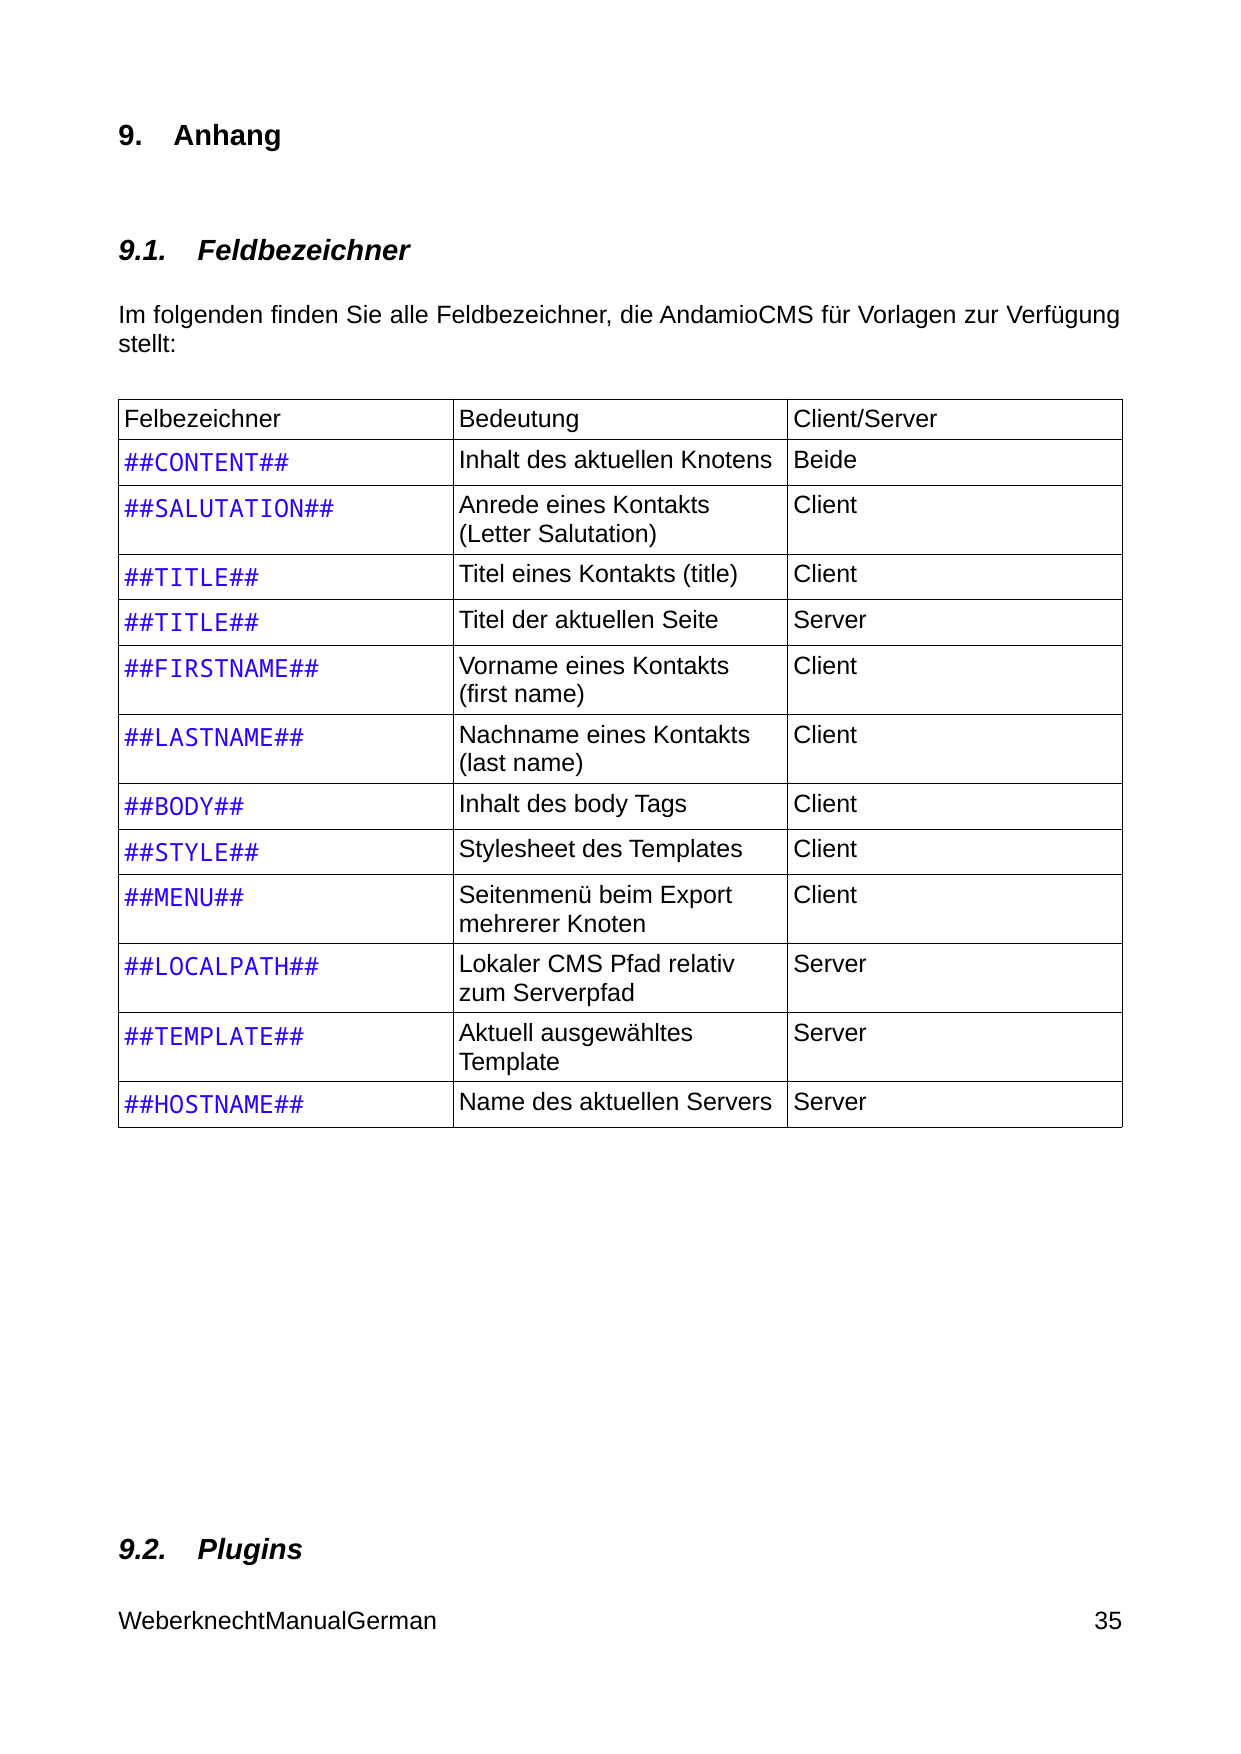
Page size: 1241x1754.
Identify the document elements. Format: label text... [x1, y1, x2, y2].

table_cell ##BODY## [119, 784, 453, 828]
subtitle Anhang [118, 118, 1122, 152]
table_cell Inhalt des aktuellen Knotens [454, 440, 787, 484]
table_cell ##TITLE## [119, 555, 453, 599]
table_cell Client [788, 875, 1122, 943]
table_cell Titel eines Kontakts (title) [454, 555, 787, 599]
table_cell ##TITLE## [119, 600, 453, 645]
table_cell Titel der aktuellen Seite [454, 600, 787, 645]
table_cell Aktuell ausgewähltes Template [454, 1013, 787, 1081]
table_cell ##LASTNAME## [119, 715, 453, 783]
table_cell Server [788, 1082, 1122, 1127]
table_cell Nachname eines Kontakts (last name) [454, 715, 787, 783]
table_cell ##LOCALPATH## [119, 944, 453, 1012]
table_cell Seitenmenü beim Export mehrerer Knoten [454, 875, 787, 943]
table_cell Server [788, 1013, 1122, 1081]
table_cell ##HOSTNAME## [119, 1082, 453, 1127]
table_cell ##TEMPLATE## [119, 1013, 453, 1081]
table_cell Lokaler CMS Pfad relativ zum Serverpfad [454, 944, 787, 1012]
table_cell Vorname eines Kontakts (first name) [454, 646, 787, 714]
table_cell ##FIRSTNAME## [119, 646, 453, 714]
table_cell ##CONTENT## [119, 440, 453, 484]
table_cell Client [788, 555, 1122, 599]
subtitle Feldbezeichner [118, 233, 1122, 266]
table_cell Client [788, 784, 1122, 828]
table_header Felbezeichner [119, 400, 453, 439]
table_header Bedeutung [454, 400, 787, 439]
table_header Client/Server [788, 400, 1122, 439]
table_cell Server [788, 944, 1122, 1012]
table_cell Anrede eines Kontakts (Letter Salutation) [454, 486, 787, 553]
table_cell Client [788, 486, 1122, 553]
table_cell Stylesheet des Templates [454, 830, 787, 874]
table_cell Client [788, 646, 1122, 714]
table_cell Client [788, 830, 1122, 874]
table_cell Inhalt des body Tags [454, 784, 787, 828]
table_cell Server [788, 600, 1122, 645]
text Im folgenden finden Sie alle Feldbezeichner, die AndamioCMS für Vorlagen zur Verfügung stellt: [118, 300, 1122, 357]
table_cell ##MENU## [119, 875, 453, 943]
subtitle Plugins [118, 1532, 1122, 1566]
table_cell Name des aktuellen Servers [454, 1082, 787, 1127]
table_cell Beide [788, 440, 1122, 484]
table_cell ##SALUTATION## [119, 486, 453, 553]
table_cell ##STYLE## [119, 830, 453, 874]
table_cell Client [788, 715, 1122, 783]
